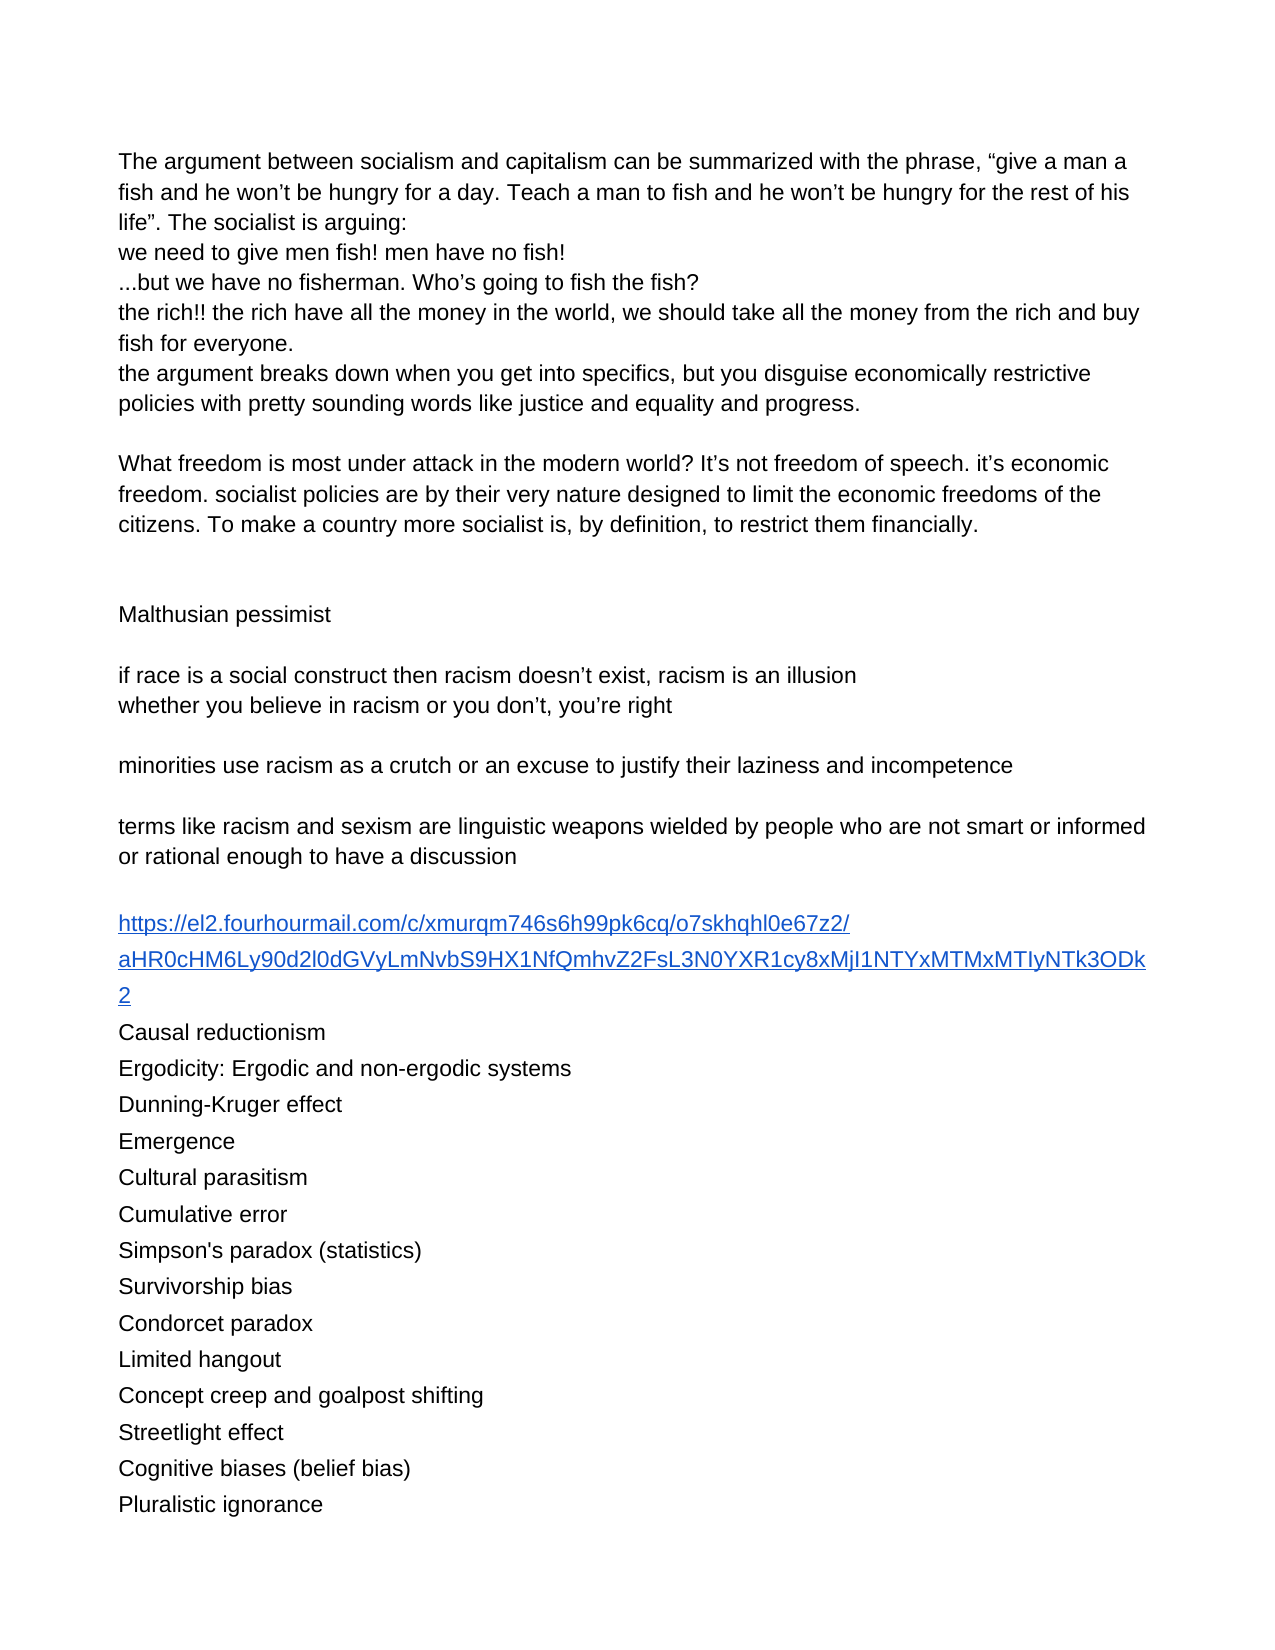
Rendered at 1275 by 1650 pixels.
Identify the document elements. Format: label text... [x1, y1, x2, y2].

text Pluralistic ignorance [118, 1491, 1157, 1518]
text Survivorship bias [118, 1273, 1157, 1299]
text the rich!! the rich have all the money in the world, we should take all the money from the rich and buy fish for everyone. [118, 299, 1157, 356]
text Emergence [118, 1128, 1157, 1154]
text Causal reductionism [118, 1019, 1157, 1045]
text we need to give men fish! men have no fish! [118, 239, 1157, 265]
text Malthusian pessimist [118, 601, 1157, 628]
text Cognitive biases (belief bias) [118, 1455, 1157, 1481]
text Dunning-Kruger effect [118, 1091, 1157, 1118]
text Condorcet paradox [118, 1309, 1157, 1336]
text What freedom is most under attack in the modern world? It’s not freedom of speech. it’s economic freedom. socialist policies are by their very nature designed to limit the economic freedoms of the citizens. To make a country more socialist is, by definition, to restrict them financially. [118, 450, 1157, 537]
text ...but we have no fisherman. Who’s going to fish the fish? [118, 269, 1157, 296]
text The argument between socialism and capitalism can be summarized with the phrase, “give a man a fish and he won’t be hungry for a day. Teach a man to fish and he won’t be hungry for the rest of his life”. The socialist is arguing: [118, 148, 1157, 235]
text terms like racism and sexism are linguistic weapons wielded by people who are not smart or informed or rational enough to have a discussion [118, 813, 1157, 869]
text minorities use racism as a crutch or an excuse to justify their laziness and incompetence [118, 752, 1157, 779]
text Concept creep and goalpost shifting [118, 1382, 1157, 1409]
text Streetlight effect [118, 1419, 1157, 1445]
text Ergodicity: Ergodic and non-ergodic systems [118, 1055, 1157, 1081]
text the argument breaks down when you get into specifics, but you disguise economically restrictive policies with pretty sounding words like justice and equality and progress. [118, 360, 1157, 416]
text whether you believe in racism or you don’t, you’re right [118, 692, 1157, 718]
text Cultural parasitism [118, 1164, 1157, 1191]
text https://el2.fourhourmail.com/c/xmurqm746s6h99pk6cq/o7skhqhl0e67z2/aHR0cHM6Ly90d2l0dGVyLmNvbS9HX1NfQmhvZ2FsL3N0YXR1cy8xMjI1NTYxMTMxMTIyNTk3ODk2 [118, 910, 1157, 1009]
text Simpson's paradox (statistics) [118, 1237, 1157, 1263]
text Limited hangout [118, 1346, 1157, 1372]
text if race is a social construct then racism doesn’t exist, racism is an illusion [118, 662, 1157, 688]
text Cumulative error [118, 1201, 1157, 1227]
